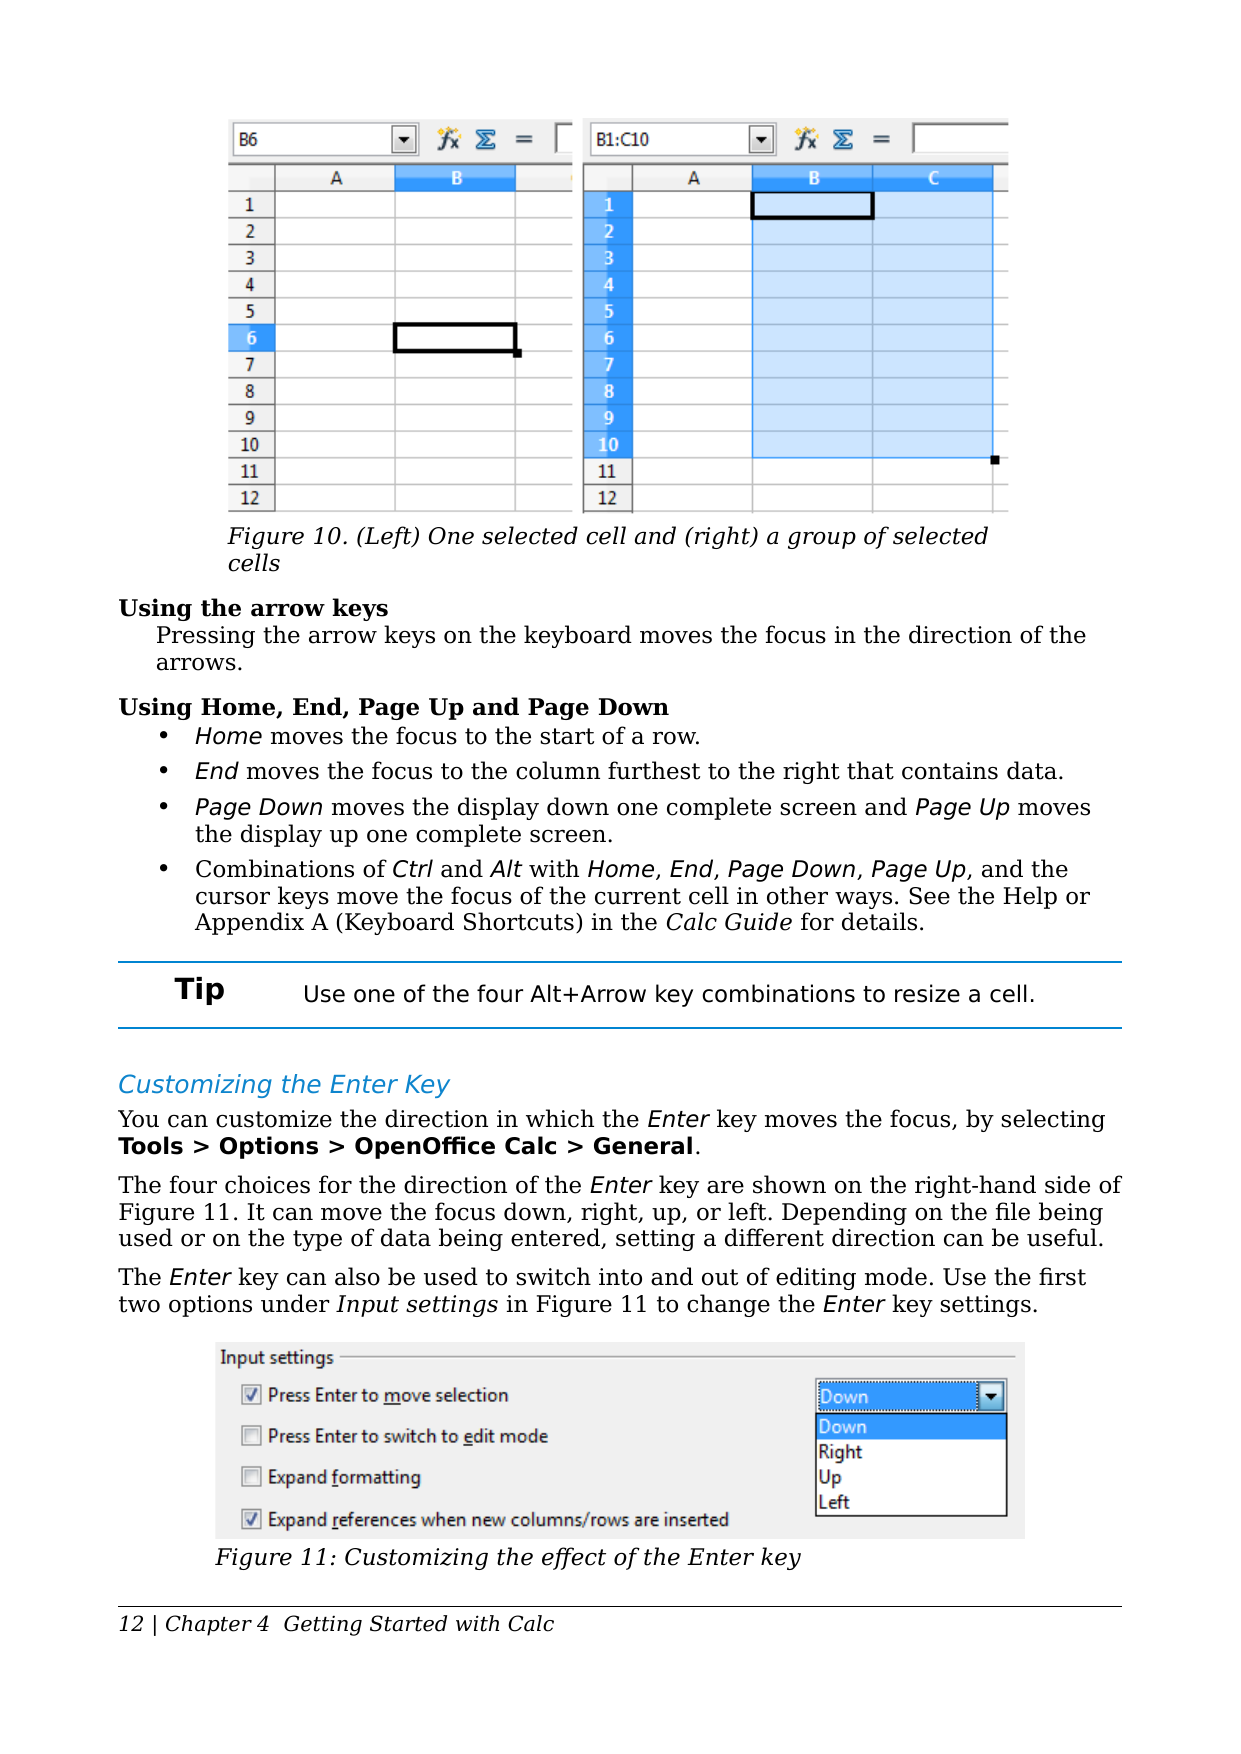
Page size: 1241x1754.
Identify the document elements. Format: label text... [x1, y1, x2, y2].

text Using Home, End, Page Up and Page Down [118, 694, 1122, 721]
text Pressing the arrow keys on the keyboard moves the focus in the direction of the arrows. [156, 622, 1122, 676]
table_header Tip [118, 963, 281, 1027]
text The four choices for the direction of the Enter key are shown on the right-hand side of Figure 11. It can move the focus down, right, up, or left. Depending on the file being used or on the type of data being entered, setting a different direction can be useful. [118, 1172, 1122, 1252]
text You can customize the direction in which the Enter key moves the focus, by selecting Tools > Options > OpenOffice Calc > General. [118, 1106, 1122, 1159]
subtitle Customizing the Enter Key [118, 1071, 1122, 1100]
picture [227, 118, 1013, 518]
text Figure 11: Customizing the effect of the Enter key [215, 1544, 1025, 1571]
table_header Use one of the four Alt+Arrow key combinations to resize a cell. [281, 963, 1122, 1027]
list Home moves the focus to the start of a row. [156, 721, 1122, 750]
list Combinations of Ctrl and Alt with Home, End, Page Down, Page Up, and the cursor keys move the focus of the current cell in other ways. See the Help or Appendix A (Keyboard Shortcuts) in the Calc Guide for details. [156, 854, 1122, 936]
picture [215, 1342, 1025, 1539]
text Using the arrow keys [118, 595, 1122, 622]
text Figure 10. (Left) One selected cell and (right) a group of selected cells [228, 523, 1012, 577]
list Page Down moves the display down one complete screen and Page Up moves the display up one complete screen. [156, 792, 1122, 847]
text The Enter key can also be used to switch into and out of editing mode. Use the first two options under Input settings in Figure 11 to change the Enter key settings. [118, 1264, 1122, 1318]
list End moves the focus to the column furthest to the right that contains data. [156, 756, 1122, 785]
